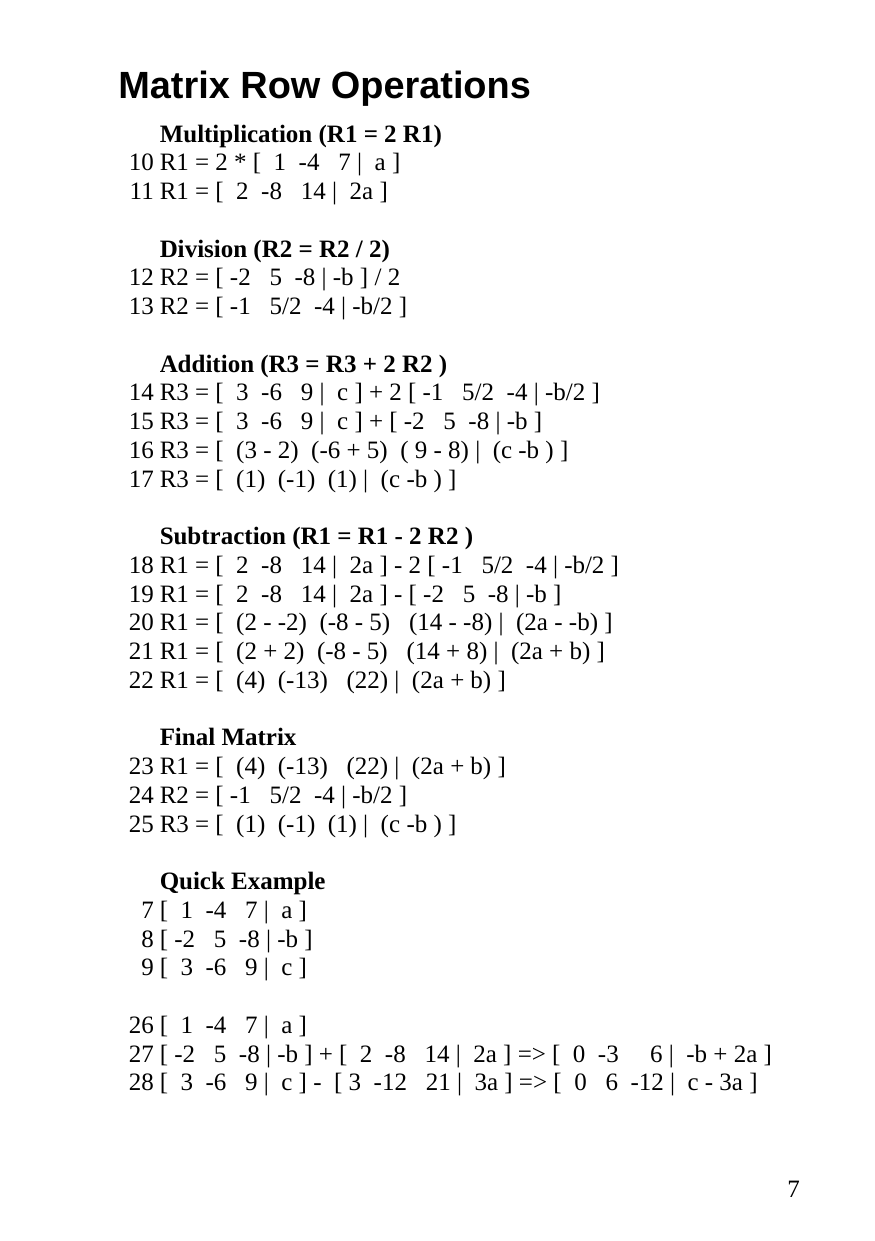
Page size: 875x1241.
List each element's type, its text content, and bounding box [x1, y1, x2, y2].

table_cell 16 [112, 435, 156, 464]
table_cell [ -2 5 -8 | -b ] + [ 2 -8 14 | 2a ] => [ 0 -3 6 | -b + 2a ] [156, 1039, 814, 1067]
table_cell 13 [112, 291, 156, 320]
table_cell R3 = [ (1) (-1) (1) | (c -b ) ] [156, 809, 814, 837]
table_cell R2 = [ -1 5/2 -4 | -b/2 ] [156, 291, 814, 320]
table_cell [156, 694, 814, 722]
table_cell 9 [112, 953, 156, 981]
table_cell [112, 320, 156, 349]
table_cell 22 [112, 665, 156, 694]
table_cell [112, 694, 156, 722]
table_cell 19 [112, 579, 156, 607]
table_cell 17 [112, 464, 156, 492]
table_cell [156, 981, 814, 1010]
table_cell R2 = [ -2 5 -8 | -b ] / 2 [156, 263, 814, 291]
table_cell 14 [112, 378, 156, 406]
table_cell 26 [112, 1010, 156, 1039]
table_cell Division (R2 = R2 / 2) [156, 234, 814, 262]
table_header Multiplication (R1 = 2 R1) [156, 119, 814, 147]
table_cell Subtraction (R1 = R1 - 2 R2 ) [156, 521, 814, 550]
table_cell R3 = [ 3 -6 9 | c ] + [ -2 5 -8 | -b ] [156, 406, 814, 435]
subtitle Matrix Row Operations [118, 62, 799, 106]
table_cell [ -2 5 -8 | -b ] [156, 924, 814, 952]
table_cell [112, 1096, 156, 1125]
table_cell R2 = [ -1 5/2 -4 | -b/2 ] [156, 780, 814, 809]
table_cell [156, 838, 814, 866]
table_cell 27 [112, 1039, 156, 1067]
table_cell [ 3 -6 9 | c ] [156, 953, 814, 981]
table_cell R1 = [ 2 -8 14 | 2a ] [156, 176, 814, 205]
table_cell R1 = [ 2 -8 14 | 2a ] - [ -2 5 -8 | -b ] [156, 579, 814, 607]
table_cell R3 = [ (1) (-1) (1) | (c -b ) ] [156, 464, 814, 492]
table_cell 12 [112, 263, 156, 291]
table_cell 11 [112, 176, 156, 205]
table_cell 15 [112, 406, 156, 435]
table_cell [112, 723, 156, 751]
table_cell [112, 234, 156, 262]
table_cell [ 1 -4 7 | a ] [156, 1010, 814, 1039]
table_cell 7 [112, 895, 156, 924]
table_cell [112, 521, 156, 550]
table_cell R1 = [ (2 - -2) (-8 - 5) (14 - -8) | (2a - -b) ] [156, 608, 814, 636]
table_cell 23 [112, 751, 156, 780]
table_cell 21 [112, 636, 156, 665]
table_cell R1 = [ (4) (-13) (22) | (2a + b) ] [156, 751, 814, 780]
table_cell [156, 493, 814, 521]
table_cell R1 = [ (2 + 2) (-8 - 5) (14 + 8) | (2a + b) ] [156, 636, 814, 665]
table_cell Final Matrix [156, 723, 814, 751]
table_cell 24 [112, 780, 156, 809]
table_cell [112, 838, 156, 866]
table_cell [156, 1096, 814, 1125]
table_cell 25 [112, 809, 156, 837]
table_cell [156, 205, 814, 234]
table_cell [112, 349, 156, 377]
table_header [112, 119, 156, 147]
table_cell [156, 320, 814, 349]
table_cell 8 [112, 924, 156, 952]
table_cell R1 = [ 2 -8 14 | 2a ] - 2 [ -1 5/2 -4 | -b/2 ] [156, 550, 814, 579]
table_cell 10 [112, 148, 156, 176]
table_cell [ 1 -4 7 | a ] [156, 895, 814, 924]
table_cell Addition (R3 = R3 + 2 R2 ) [156, 349, 814, 377]
table_cell R1 = 2 * [ 1 -4 7 | a ] [156, 148, 814, 176]
table_cell [112, 205, 156, 234]
table_cell R3 = [ (3 - 2) (-6 + 5) ( 9 - 8) | (c -b ) ] [156, 435, 814, 464]
table_cell 28 [112, 1068, 156, 1096]
table_cell [ 3 -6 9 | c ] - [ 3 -12 21 | 3a ] => [ 0 6 -12 | c - 3a ] [156, 1068, 814, 1096]
table_cell 18 [112, 550, 156, 579]
table_cell [112, 866, 156, 895]
table_cell Quick Example [156, 866, 814, 895]
table_cell 20 [112, 608, 156, 636]
table_cell R1 = [ (4) (-13) (22) | (2a + b) ] [156, 665, 814, 694]
table_cell [112, 981, 156, 1010]
table_cell R3 = [ 3 -6 9 | c ] + 2 [ -1 5/2 -4 | -b/2 ] [156, 378, 814, 406]
table_cell [112, 493, 156, 521]
